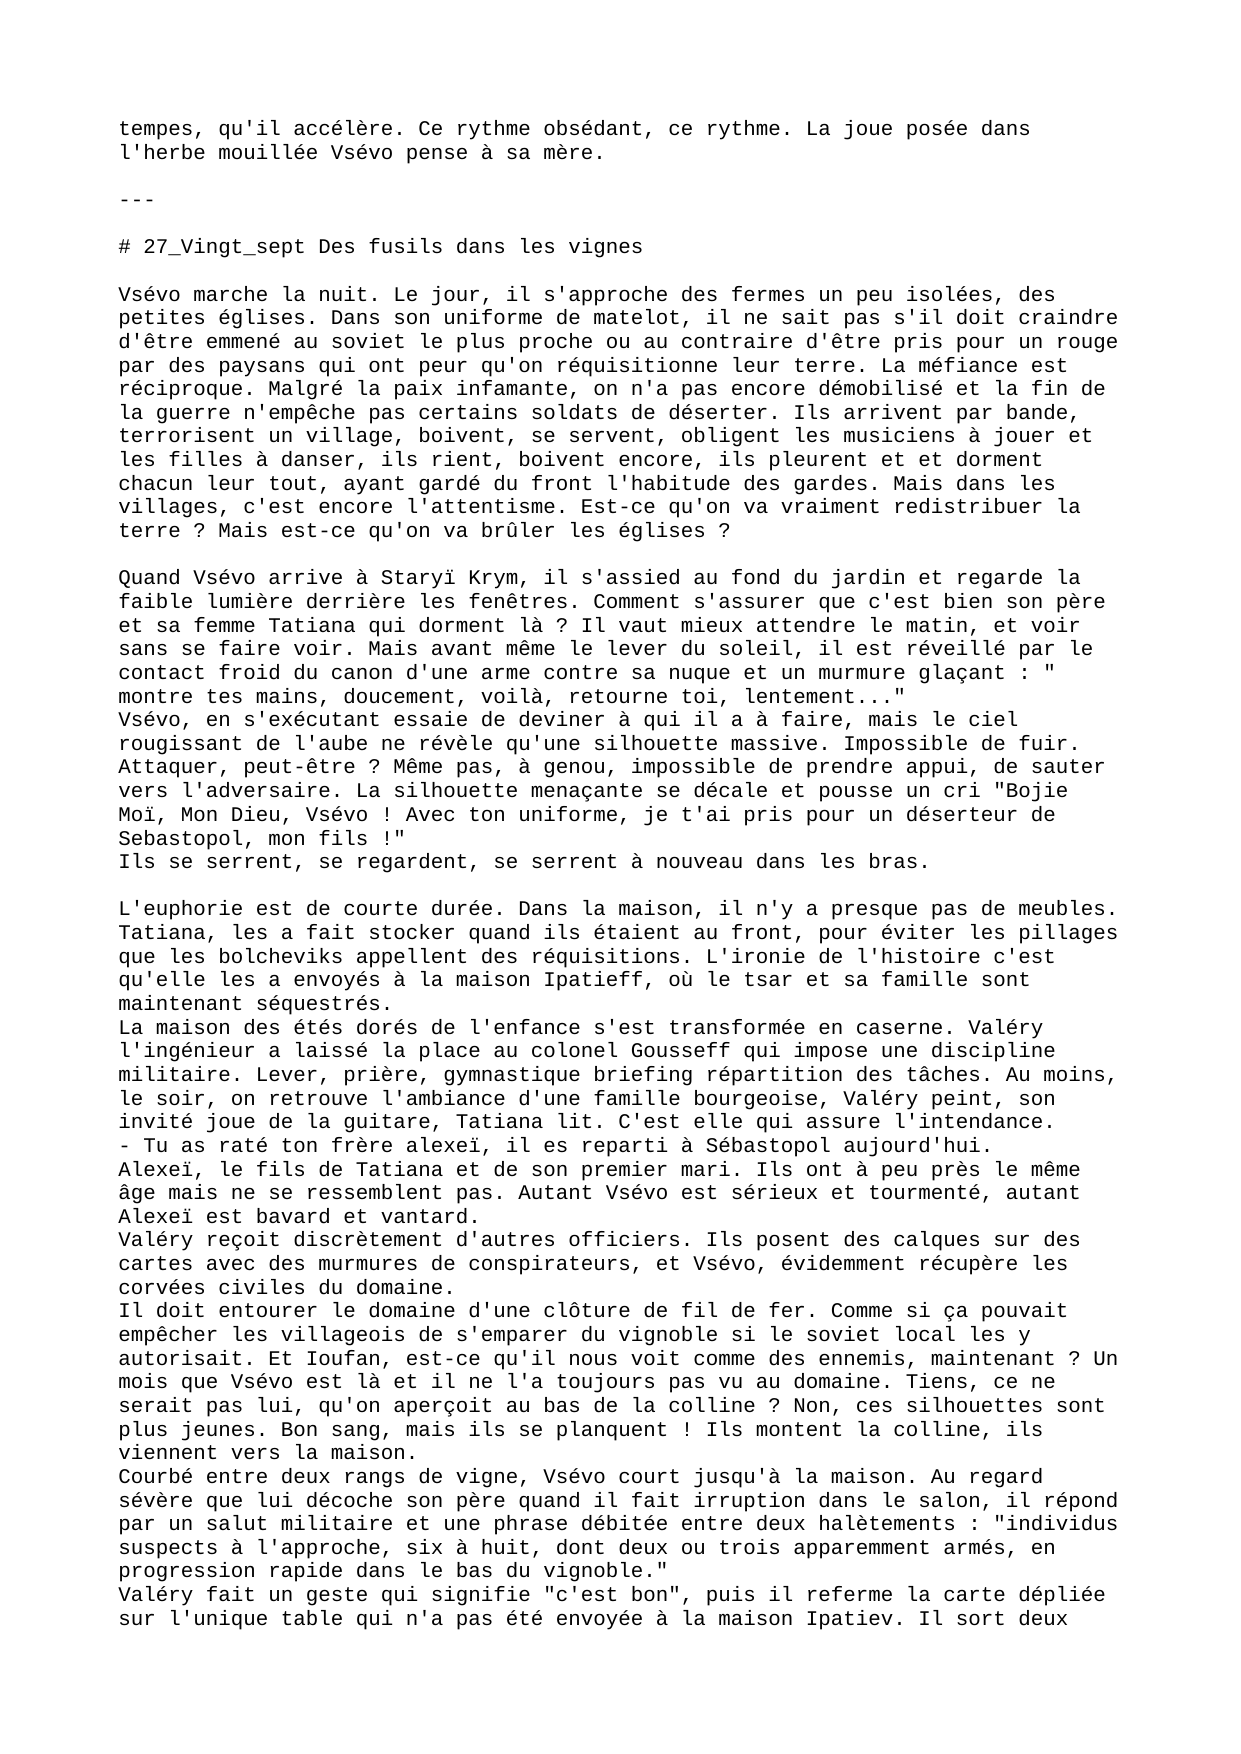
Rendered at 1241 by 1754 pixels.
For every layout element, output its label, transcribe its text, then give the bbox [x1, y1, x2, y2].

text Courbé entre deux rangs de vigne, Vsévo court jusqu'à la maison. Au regard sévère que lui décoche son père quand il fait irruption dans le salon, il répond par un salut militaire et une phrase débitée entre deux halètements : "individus suspects à l'approche, six à huit, dont deux ou trois apparemment armés, en progression rapide dans le bas du vignoble." [118, 1466, 1122, 1584]
text Valéry fait un geste qui signifie "c'est bon", puis il referme la carte dépliée sur l'unique table qui n'a pas été envoyée à la maison Ipatiev. Il sort deux [118, 1584, 1122, 1631]
text Vsévo marche la nuit. Le jour, il s'approche des fermes un peu isolées, des petites églises. Dans son uniforme de matelot, il ne sait pas s'il doit craindre d'être emmené au soviet le plus proche ou au contraire d'être pris pour un rouge par des paysans qui ont peur qu'on réquisitionne leur terre. La méfiance est réciproque. Malgré la paix infamante, on n'a pas encore démobilisé et la fin de la guerre n'empêche pas certains soldats de déserter. Ils arrivent par bande, terrorisent un village, boivent, se servent, obligent les musiciens à jouer et les filles à danser, ils rient, boivent encore, ils pleurent et et dorment chacun leur tout, ayant gardé du front l'habitude des gardes. Mais dans les villages, c'est encore l'attentisme. Est-ce qu'on va vraiment redistribuer la terre ? Mais est-ce qu'on va brûler les églises ? [118, 284, 1122, 544]
text Alexeï, le fils de Tatiana et de son premier mari. Ils ont à peu près le même âge mais ne se ressemblent pas. Autant Vsévo est sérieux et tourmenté, autant Alexeï est bavard et vantard. [118, 1158, 1122, 1229]
text La maison des étés dorés de l'enfance s'est transformée en caserne. Valéry l'ingénieur a laissé la place au colonel Gousseff qui impose une discipline militaire. Lever, prière, gymnastique briefing répartition des tâches. Au moins, le soir, on retrouve l'ambiance d'une famille bourgeoise, Valéry peint, son invité joue de la guitare, Tatiana lit. C'est elle qui assure l'intendance. [118, 1017, 1122, 1135]
text Il doit entourer le domaine d'une clôture de fil de fer. Comme si ça pouvait empêcher les villageois de s'emparer du vignoble si le soviet local les y autorisait. Et Ioufan, est-ce qu'il nous voit comme des ennemis, maintenant ? Un mois que Vsévo est là et il ne l'a toujours pas vu au domaine. Tiens, ce ne serait pas lui, qu'on aperçoit au bas de la colline ? Non, ces silhouettes sont plus jeunes. Bon sang, mais ils se planquent ! Ils montent la colline, ils viennent vers la maison. [118, 1300, 1122, 1466]
text - Tu as raté ton frère alexeï, il es reparti à Sébastopol aujourd'hui. [118, 1135, 1122, 1158]
text L'euphorie est de courte durée. Dans la maison, il n'y a presque pas de meubles. Tatiana, les a fait stocker quand ils étaient au front, pour éviter les pillages que les bolcheviks appellent des réquisitions. L'ironie de l'histoire c'est qu'elle les a envoyés à la maison Ipatieff, où le tsar et sa famille sont maintenant séquestrés. [118, 898, 1122, 1017]
text --- [118, 189, 1122, 213]
text Quand Vsévo arrive à Staryï Krym, il s'assied au fond du jardin et regarde la faible lumière derrière les fenêtres. Comment s'assurer que c'est bien son père et sa femme Tatiana qui dorment là ? Il vaut mieux attendre le matin, et voir sans se faire voir. Mais avant même le lever du soleil, il est réveillé par le contact froid du canon d'une arme contre sa nuque et un murmure glaçant : " montre tes mains, doucement, voilà, retourne toi, lentement..." [118, 567, 1122, 709]
text # 27_Vingt_sept Des fusils dans les vignes [118, 236, 1122, 260]
text Valéry reçoit discrètement d'autres officiers. Ils posent des calques sur des cartes avec des murmures de conspirateurs, et Vsévo, évidemment récupère les corvées civiles du domaine. [118, 1229, 1122, 1300]
text Ils se serrent, se regardent, se serrent à nouveau dans les bras. [118, 851, 1122, 875]
text tempes, qu'il accélère. Ce rythme obsédant, ce rythme. La joue posée dans l'herbe mouillée Vsévo pense à sa mère. [118, 118, 1122, 165]
text Vsévo, en s'exécutant essaie de deviner à qui il a à faire, mais le ciel rougissant de l'aube ne révèle qu'une silhouette massive. Impossible de fuir. Attaquer, peut-être ? Même pas, à genou, impossible de prendre appui, de sauter vers l'adversaire. La silhouette menaçante se décale et pousse un cri "Bojie Moï, Mon Dieu, Vsévo ! Avec ton uniforme, je t'ai pris pour un déserteur de Sebastopol, mon fils !" [118, 709, 1122, 851]
